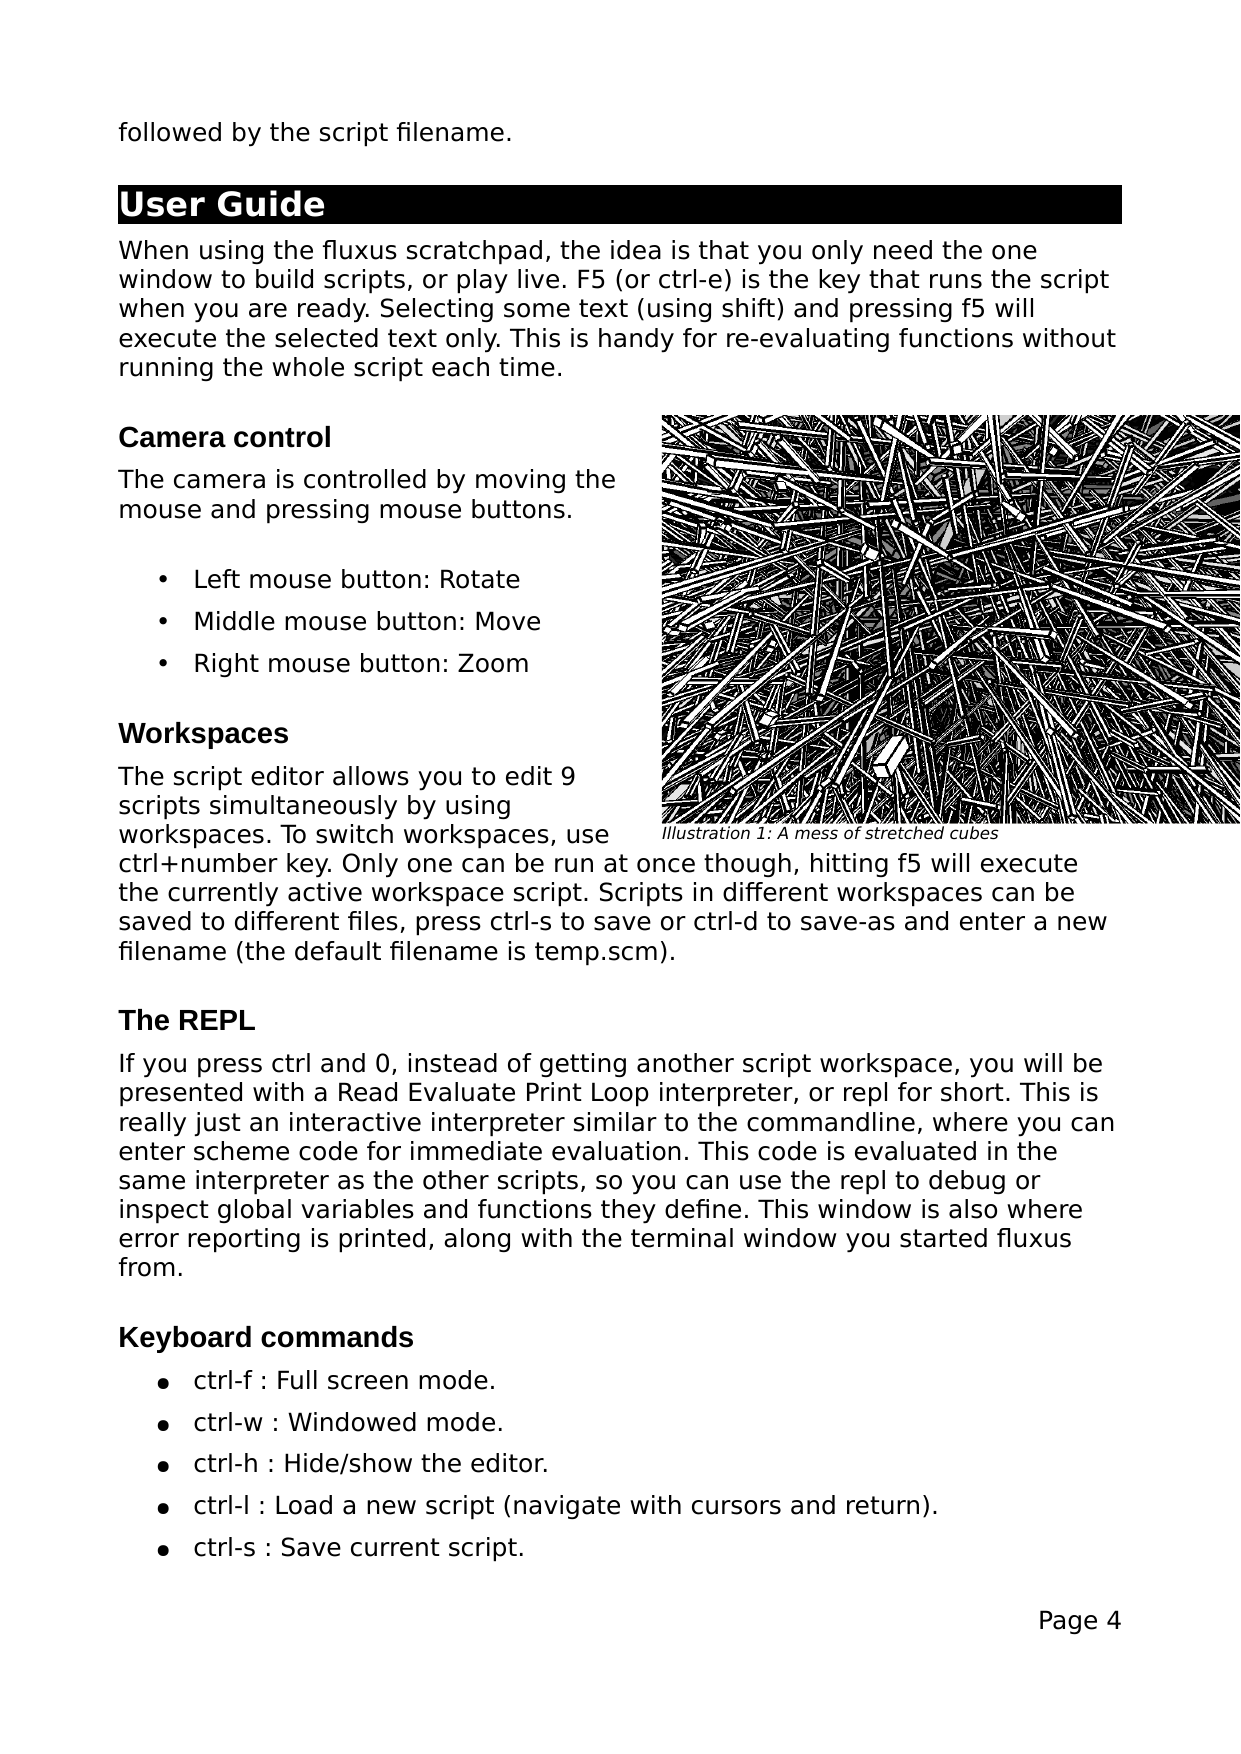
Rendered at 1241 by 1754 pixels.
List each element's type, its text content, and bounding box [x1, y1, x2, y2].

list • Left mouse button: Rotate [156, 566, 661, 595]
text If you press ctrl and 0, instead of getting another script workspace, you will be presented with a Read Evaluate Print Loop interpreter, or repl for short. This is really just an interactive interpreter similar to the commandline, where you can enter scheme code for immediate evaluation. This code is evaluated in the same interpreter as the other scripts, so you can use the repl to debug or inspect global variables and functions they define. This window is also where error reporting is printed, along with the terminal window you started fluxus from. [118, 1049, 1122, 1283]
list ctrl-w : Windowed mode. [156, 1408, 1122, 1437]
list ctrl-l : Load a new script (navigate with cursors and return). [156, 1491, 1122, 1521]
picture [661, 415, 1240, 824]
list • Middle mouse button: Move [156, 607, 661, 637]
list ctrl-s : Save current script. [156, 1533, 1122, 1562]
subtitle The REPL [118, 1003, 1122, 1037]
text Illustration 1: A mess of stretched cubes [662, 824, 1240, 843]
subtitle [662, 402, 1240, 415]
text The camera is controlled by moving the mouse and pressing mouse buttons. [118, 466, 661, 524]
subtitle Camera control [118, 420, 661, 453]
subtitle User Guide [118, 185, 1122, 224]
list ctrl-h : Hide/show the editor. [156, 1450, 1122, 1479]
list • Right mouse button: Zoom [156, 649, 661, 678]
text The script editor allows you to edit 9 scripts simultaneously by using workspaces. To switch workspaces, use ctrl+number key. Only one can be run at once though, hitting f5 will execute the currently active workspace script. Scripts in different workspaces can be saved to different files, press ctrl-s to save or ctrl-d to save-as and enter a new filename (the default filename is temp.scm). [118, 762, 1122, 966]
list ctrl-f : Full screen mode. [156, 1366, 1122, 1396]
text followed by the script filename. [118, 118, 1122, 147]
text When using the fluxus scratchpad, the idea is that you only need the one window to build scripts, or play live. F5 (or ctrl-e) is the key that runs the script when you are ready. Selecting some text (using shift) and pressing f5 will execute the selected text only. This is handy for re-evaluating functions without running the whole script each time. [118, 236, 1122, 382]
subtitle Workspaces [118, 716, 661, 749]
subtitle Keyboard commands [118, 1320, 1122, 1354]
